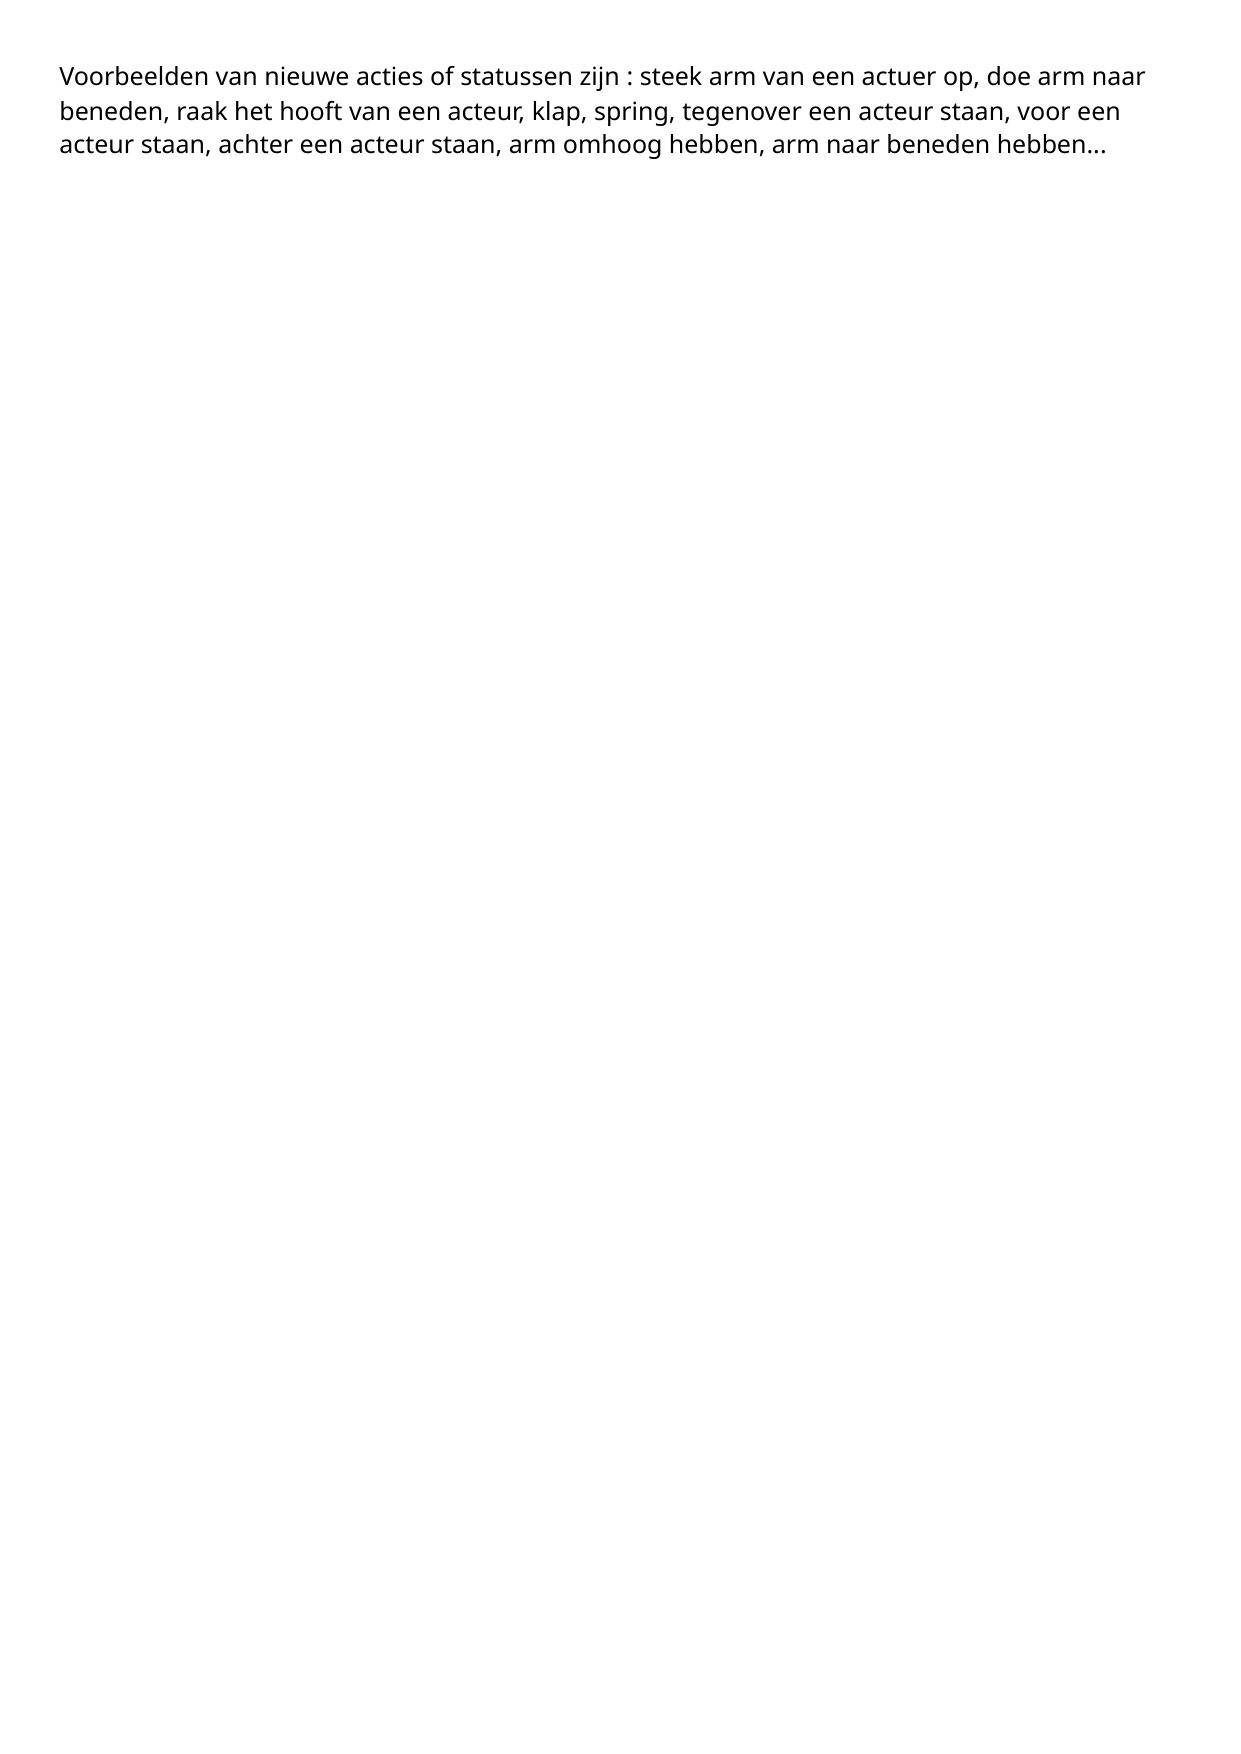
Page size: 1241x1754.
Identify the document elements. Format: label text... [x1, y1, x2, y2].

text Voorbeelden van nieuwe acties of statussen zijn : steek arm van een actuer op, doe arm naar beneden, raak het hooft van een acteur, klap, spring, tegenover een acteur staan, voor een acteur staan, achter een acteur staan, arm omhoog hebben, arm naar beneden hebben... [59, 59, 1181, 161]
